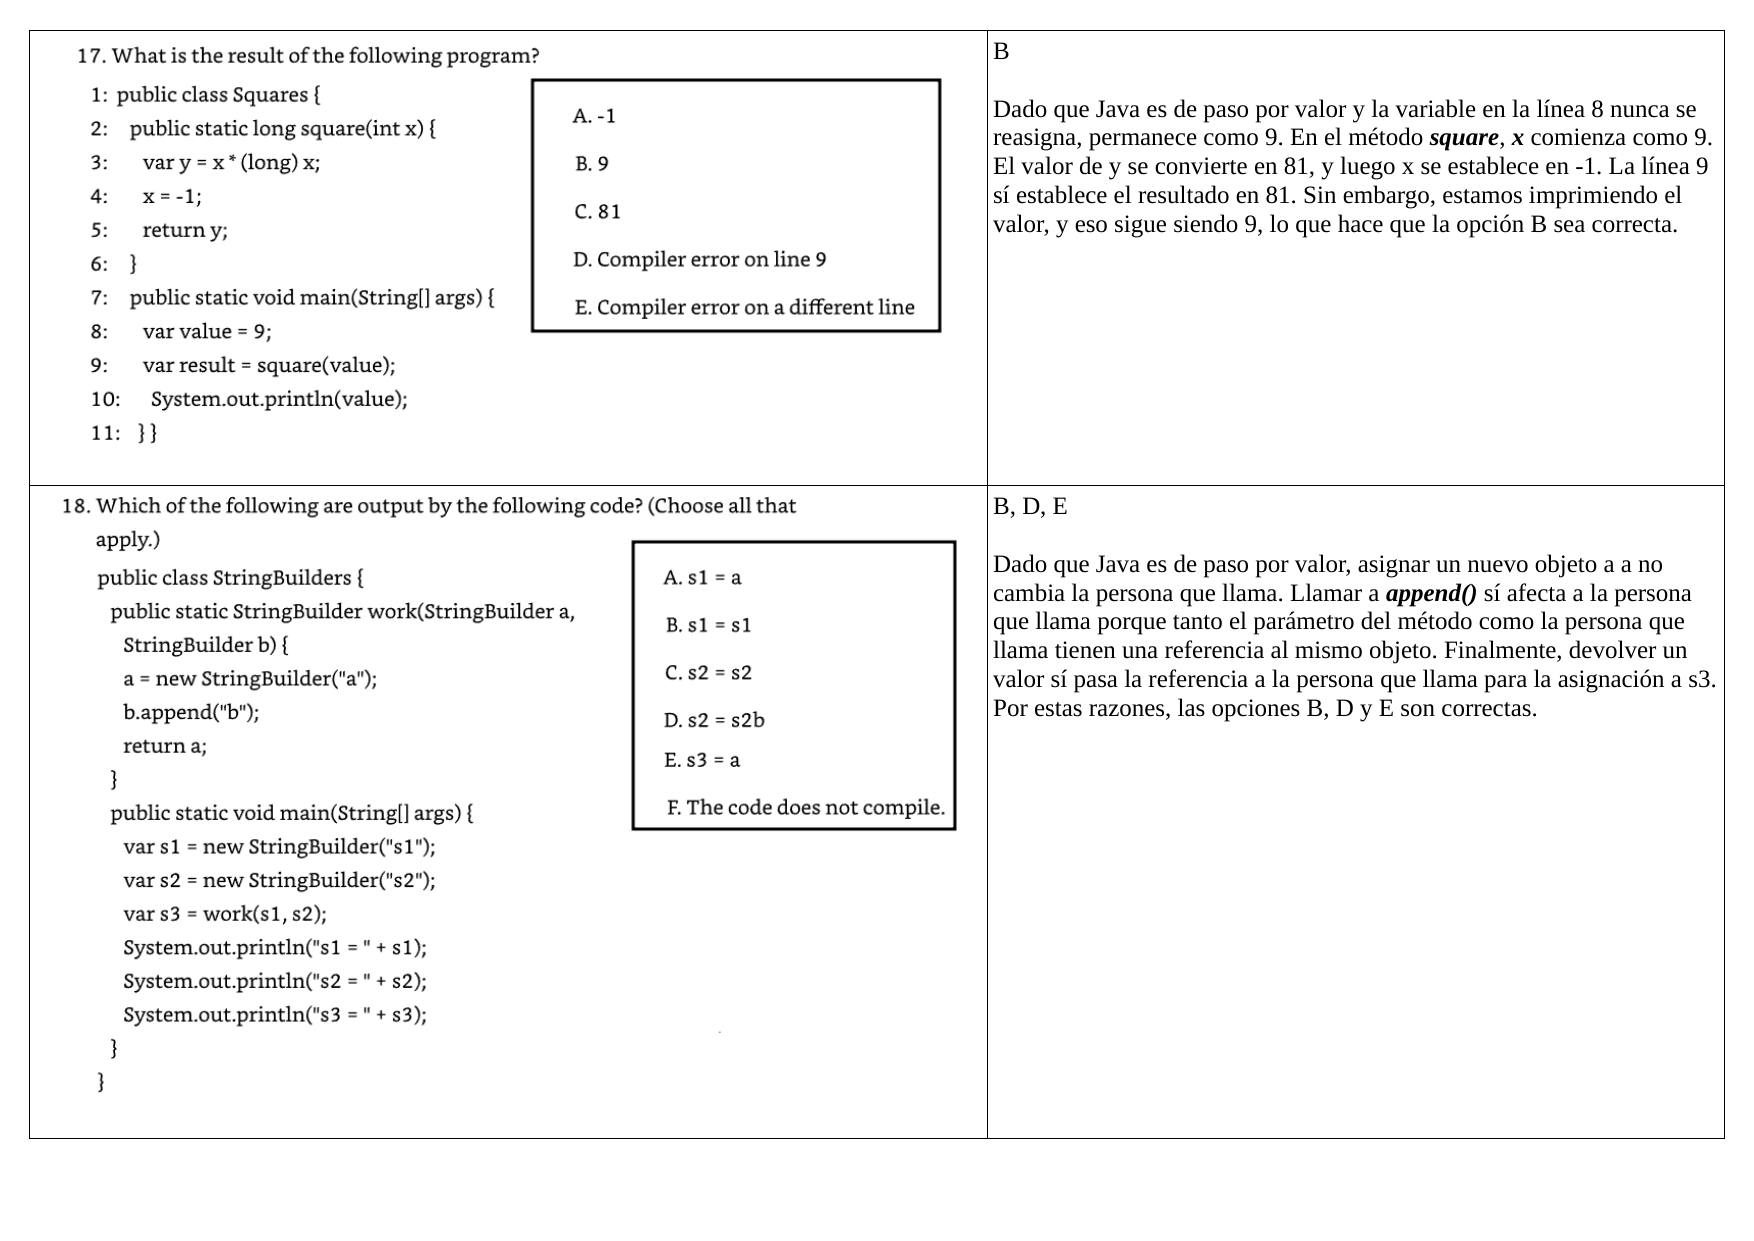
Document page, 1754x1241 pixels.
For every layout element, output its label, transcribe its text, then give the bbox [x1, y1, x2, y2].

table_cell [30, 486, 987, 1138]
picture [69, 36, 948, 451]
table_cell [30, 31, 987, 484]
picture [58, 491, 959, 1104]
table_cell B, D, E Dado que Java es de paso por valor, asignar un nuevo objeto a a no cambia la persona que llama. Llamar a append() sí afecta a la persona que llama porque tanto el parámetro del método como la persona que llama tienen una referencia al mismo objeto. Finalmente, devolver un valor sí pasa la referencia a la persona que llama para la asignación a s3. Por estas razones, las opciones B, D y E son correctas. [988, 486, 1724, 1138]
table_cell B Dado que Java es de paso por valor y la variable en la línea 8 nunca se reasigna, permanece como 9. En el método square, x comienza como 9. El valor de y se convierte en 81, y luego x se establece en -1. La línea 9 sí establece el resultado en 81. Sin embargo, estamos imprimiendo el valor, y eso sigue siendo 9, lo que hace que la opción B sea correcta. [988, 31, 1724, 484]
